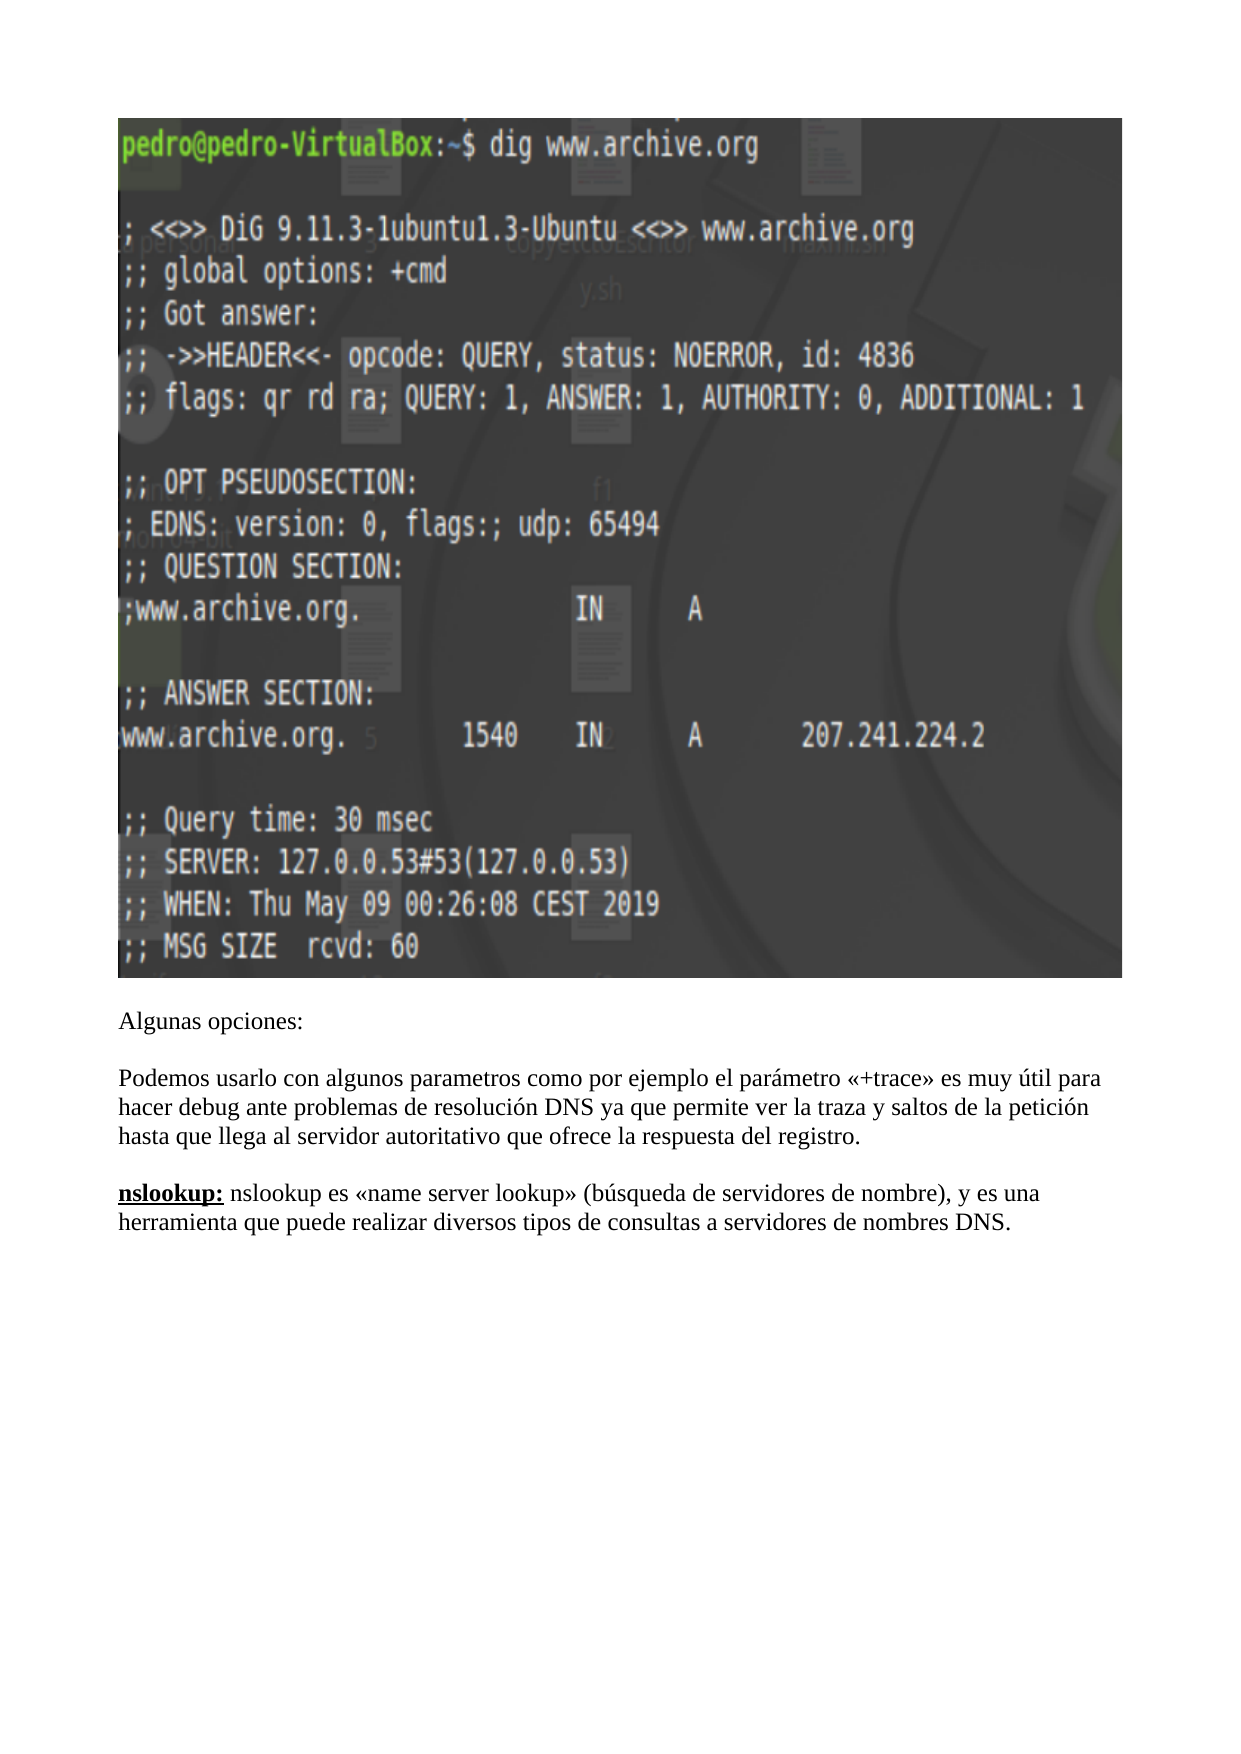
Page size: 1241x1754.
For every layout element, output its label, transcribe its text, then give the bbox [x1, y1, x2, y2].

picture [118, 118, 1123, 978]
text Algunas opciones: [118, 1006, 1122, 1035]
text Podemos usarlo con algunos parametros como por ejemplo el parámetro «+trace» es muy útil para hacer debug ante problemas de resolución DNS ya que permite ver la traza y saltos de la petición hasta que llega al servidor autoritativo que ofrece la respuesta del registro. [118, 1063, 1122, 1150]
text nslookup: nslookup es «name server lookup» (búsqueda de servidores de nombre), y es una herramienta que puede realizar diversos tipos de consultas a servidores de nombres DNS. [118, 1178, 1122, 1236]
